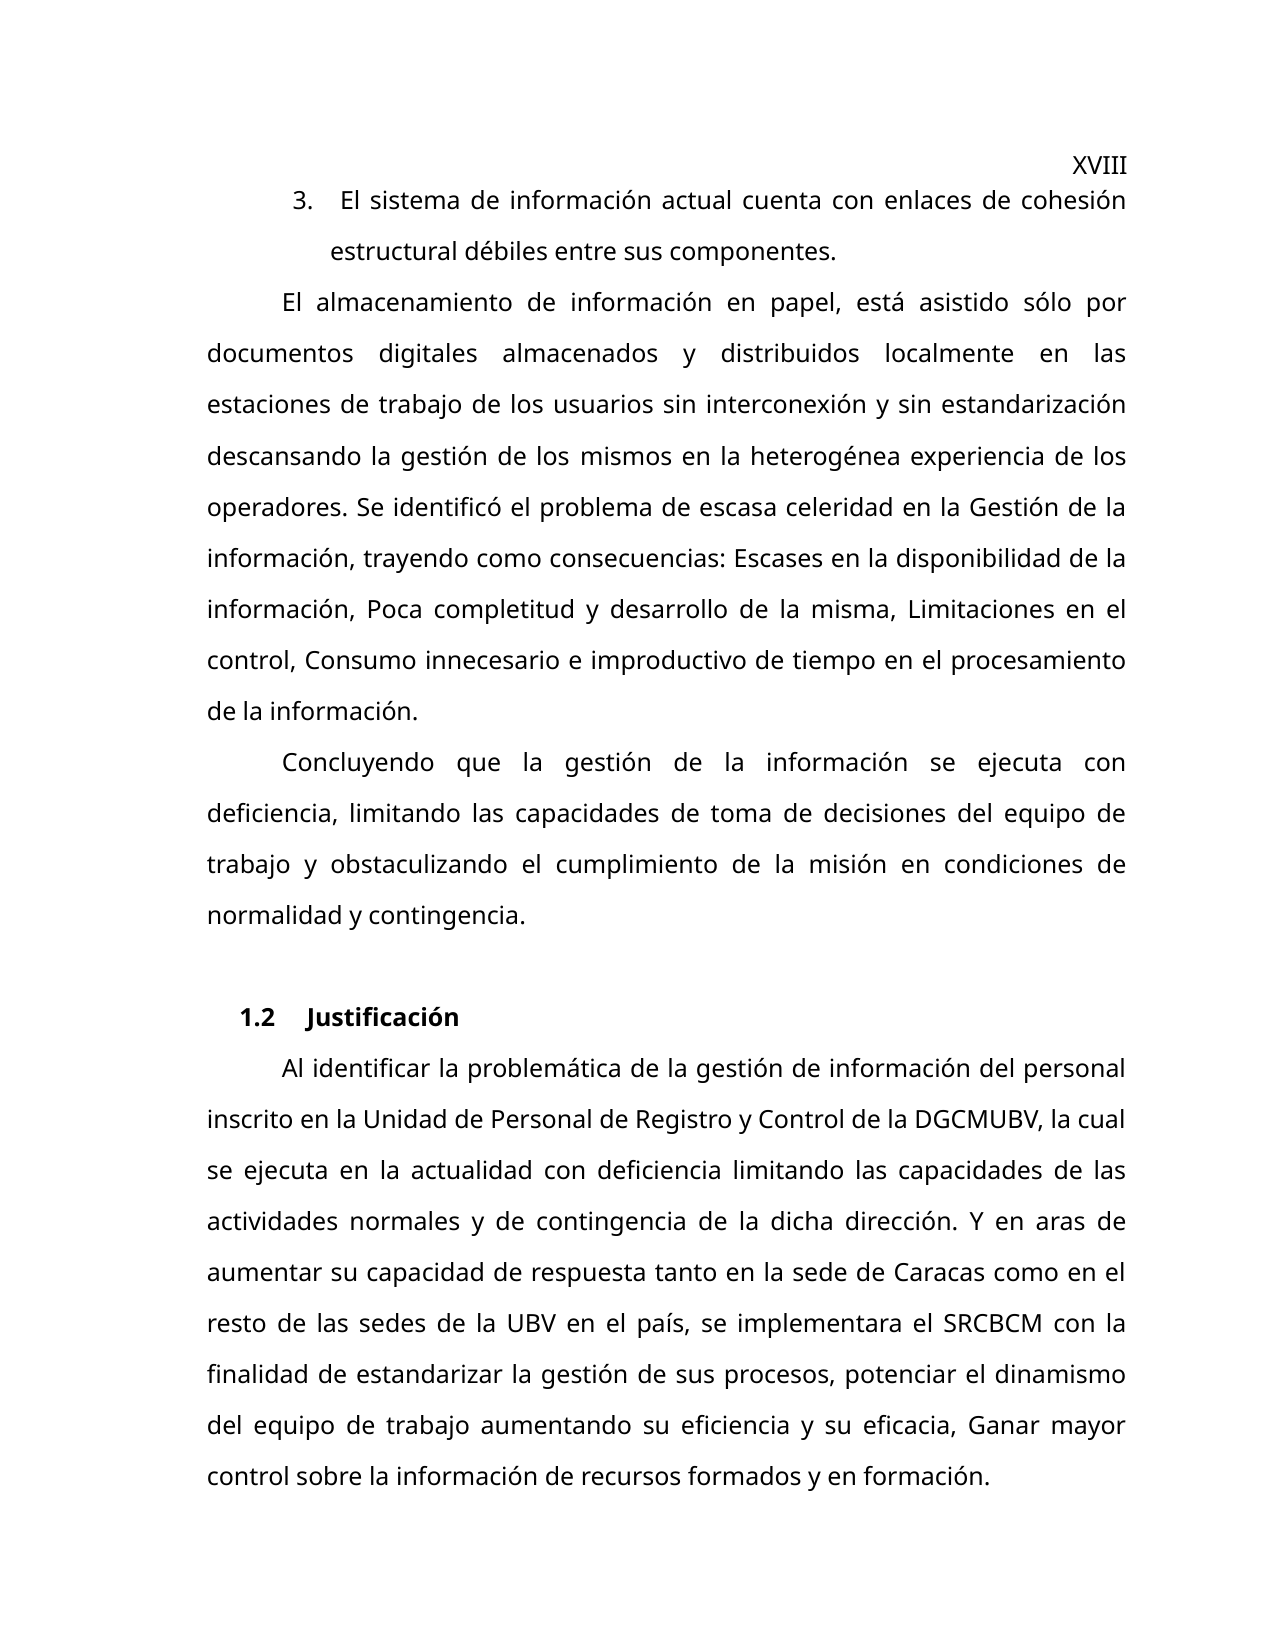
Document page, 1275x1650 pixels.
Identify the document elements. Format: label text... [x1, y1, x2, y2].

subtitle Justificación [233, 1000, 1127, 1034]
list El sistema de información actual cuenta con enlaces de cohesión estructural débiles entre sus componentes. [292, 183, 1127, 268]
text El almacenamiento de información en papel, está asistido sólo por documentos digitales almacenados y distribuidos localmente en las estaciones de trabajo de los usuarios sin interconexión y sin estandarización descansando la gestión de los mismos en la heterogénea experiencia de los operadores. Se identificó el problema de escasa celeridad en la Gestión de la información, trayendo como consecuencias: Escases en la disponibilidad de la información, Poca completitud y desarrollo de la misma, Limitaciones en el control, Consumo innecesario e improductivo de tiempo en el procesamiento de la información. [207, 285, 1127, 727]
text Al identificar la problemática de la gestión de información del personal inscrito en la Unidad de Personal de Registro y Control de la DGCMUBV, la cual se ejecuta en la actualidad con deficiencia limitando las capacidades de las actividades normales y de contingencia de la dicha dirección. Y en aras de aumentar su capacidad de respuesta tanto en la sede de Caracas como en el resto de las sedes de la UBV en el país, se implementara el SRCBCM con la finalidad de estandarizar la gestión de sus procesos, potenciar el dinamismo del equipo de trabajo aumentando su eficiencia y su eficacia, Ganar mayor control sobre la información de recursos formados y en formación. [207, 1051, 1127, 1493]
text Concluyendo que la gestión de la información se ejecuta con deficiencia, limitando las capacidades de toma de decisiones del equipo de trabajo y obstaculizando el cumplimiento de la misión en condiciones de normalidad y contingencia. [207, 744, 1127, 932]
